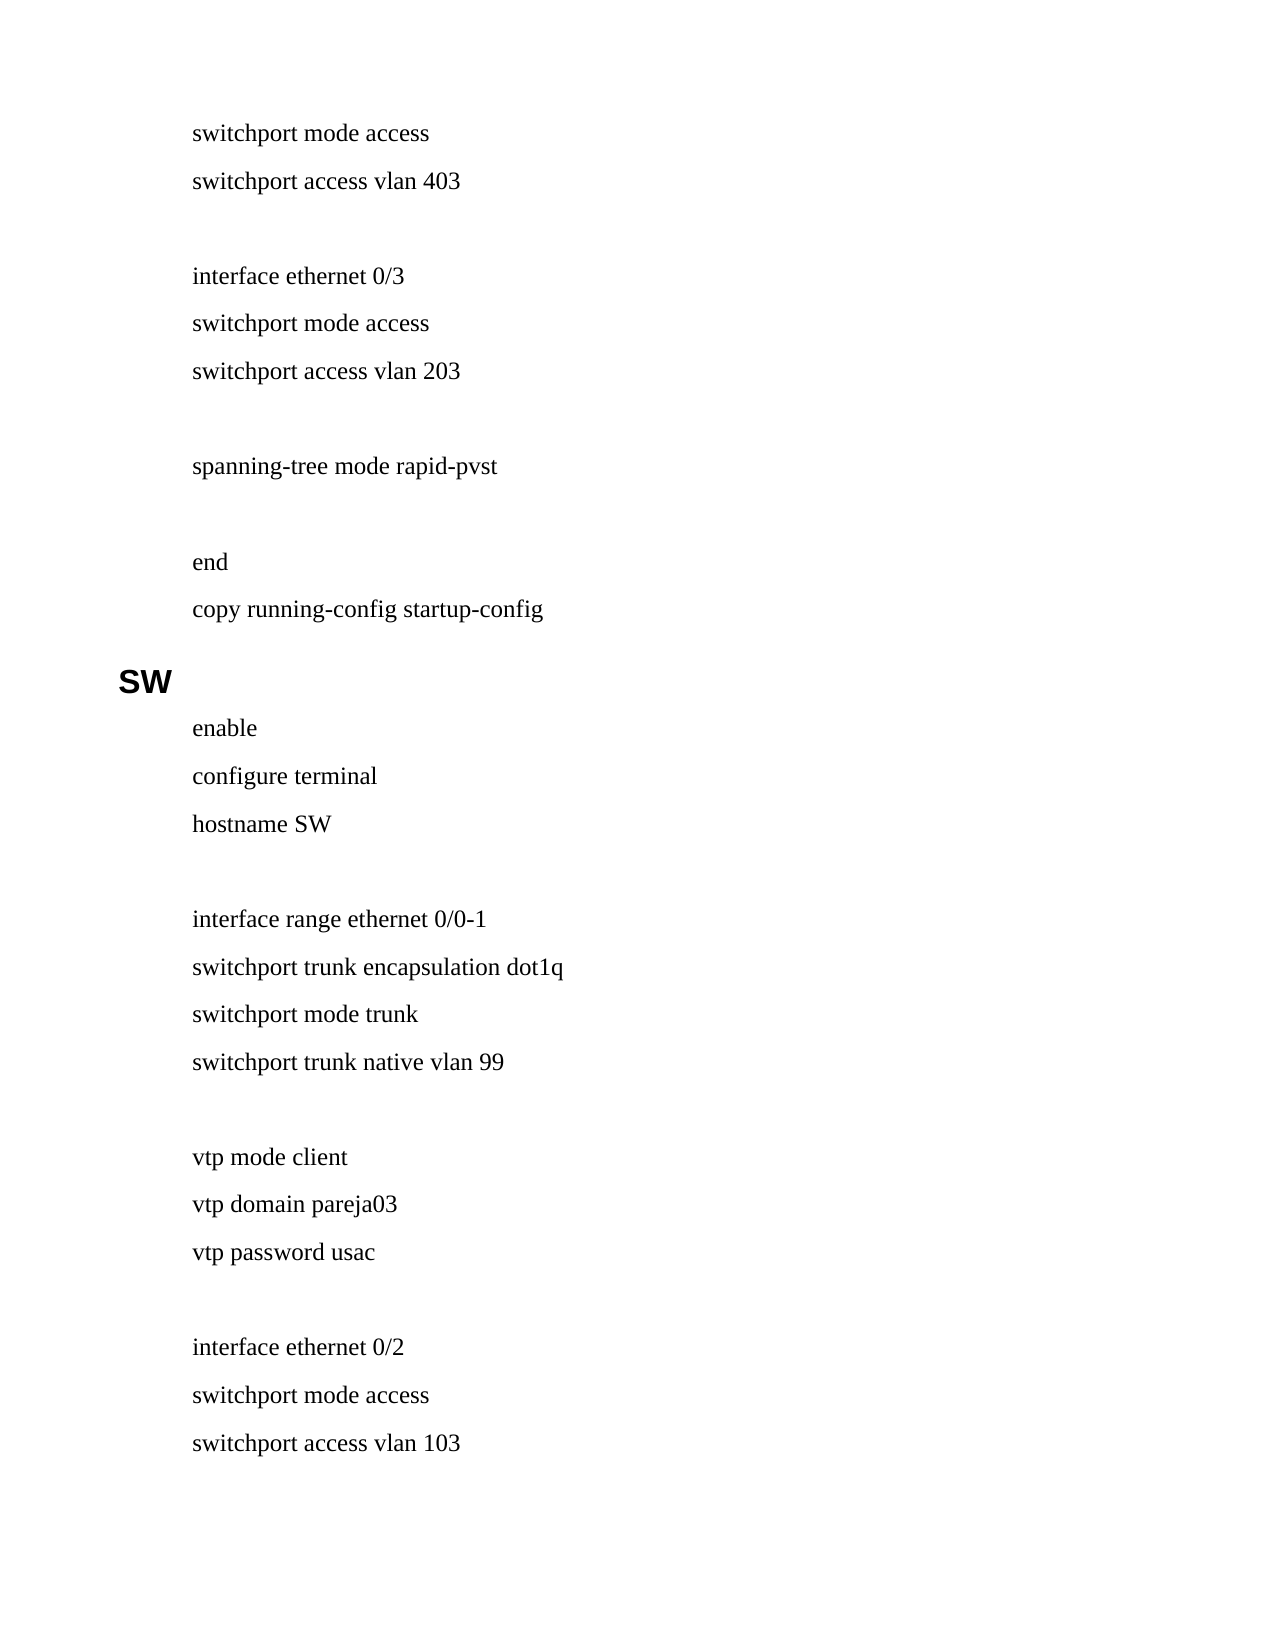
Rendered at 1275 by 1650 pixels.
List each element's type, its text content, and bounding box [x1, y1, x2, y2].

text switchport mode access [118, 308, 1157, 337]
text interface range ethernet 0/0-1 [118, 904, 1157, 933]
text end [118, 547, 1157, 575]
text configure terminal [118, 761, 1157, 790]
text switchport mode access [118, 118, 1157, 147]
text interface ethernet 0/3 [118, 261, 1157, 290]
text spanning-tree mode rapid-pvst [118, 451, 1157, 480]
text switchport mode trunk [118, 999, 1157, 1028]
text copy running-config startup-config [118, 594, 1157, 623]
text vtp mode client [118, 1142, 1157, 1171]
text interface ethernet 0/2 [118, 1332, 1157, 1361]
text switchport access vlan 403 [118, 166, 1157, 194]
text switchport trunk encapsulation dot1q [118, 952, 1157, 980]
subtitle SW [118, 663, 1157, 701]
text switchport access vlan 203 [118, 356, 1157, 385]
text enable [118, 713, 1157, 742]
text switchport access vlan 103 [118, 1428, 1157, 1456]
text vtp password usac [118, 1237, 1157, 1266]
text hostname SW [118, 809, 1157, 837]
text vtp domain pareja03 [118, 1189, 1157, 1218]
text switchport mode access [118, 1380, 1157, 1409]
text switchport trunk native vlan 99 [118, 1047, 1157, 1076]
